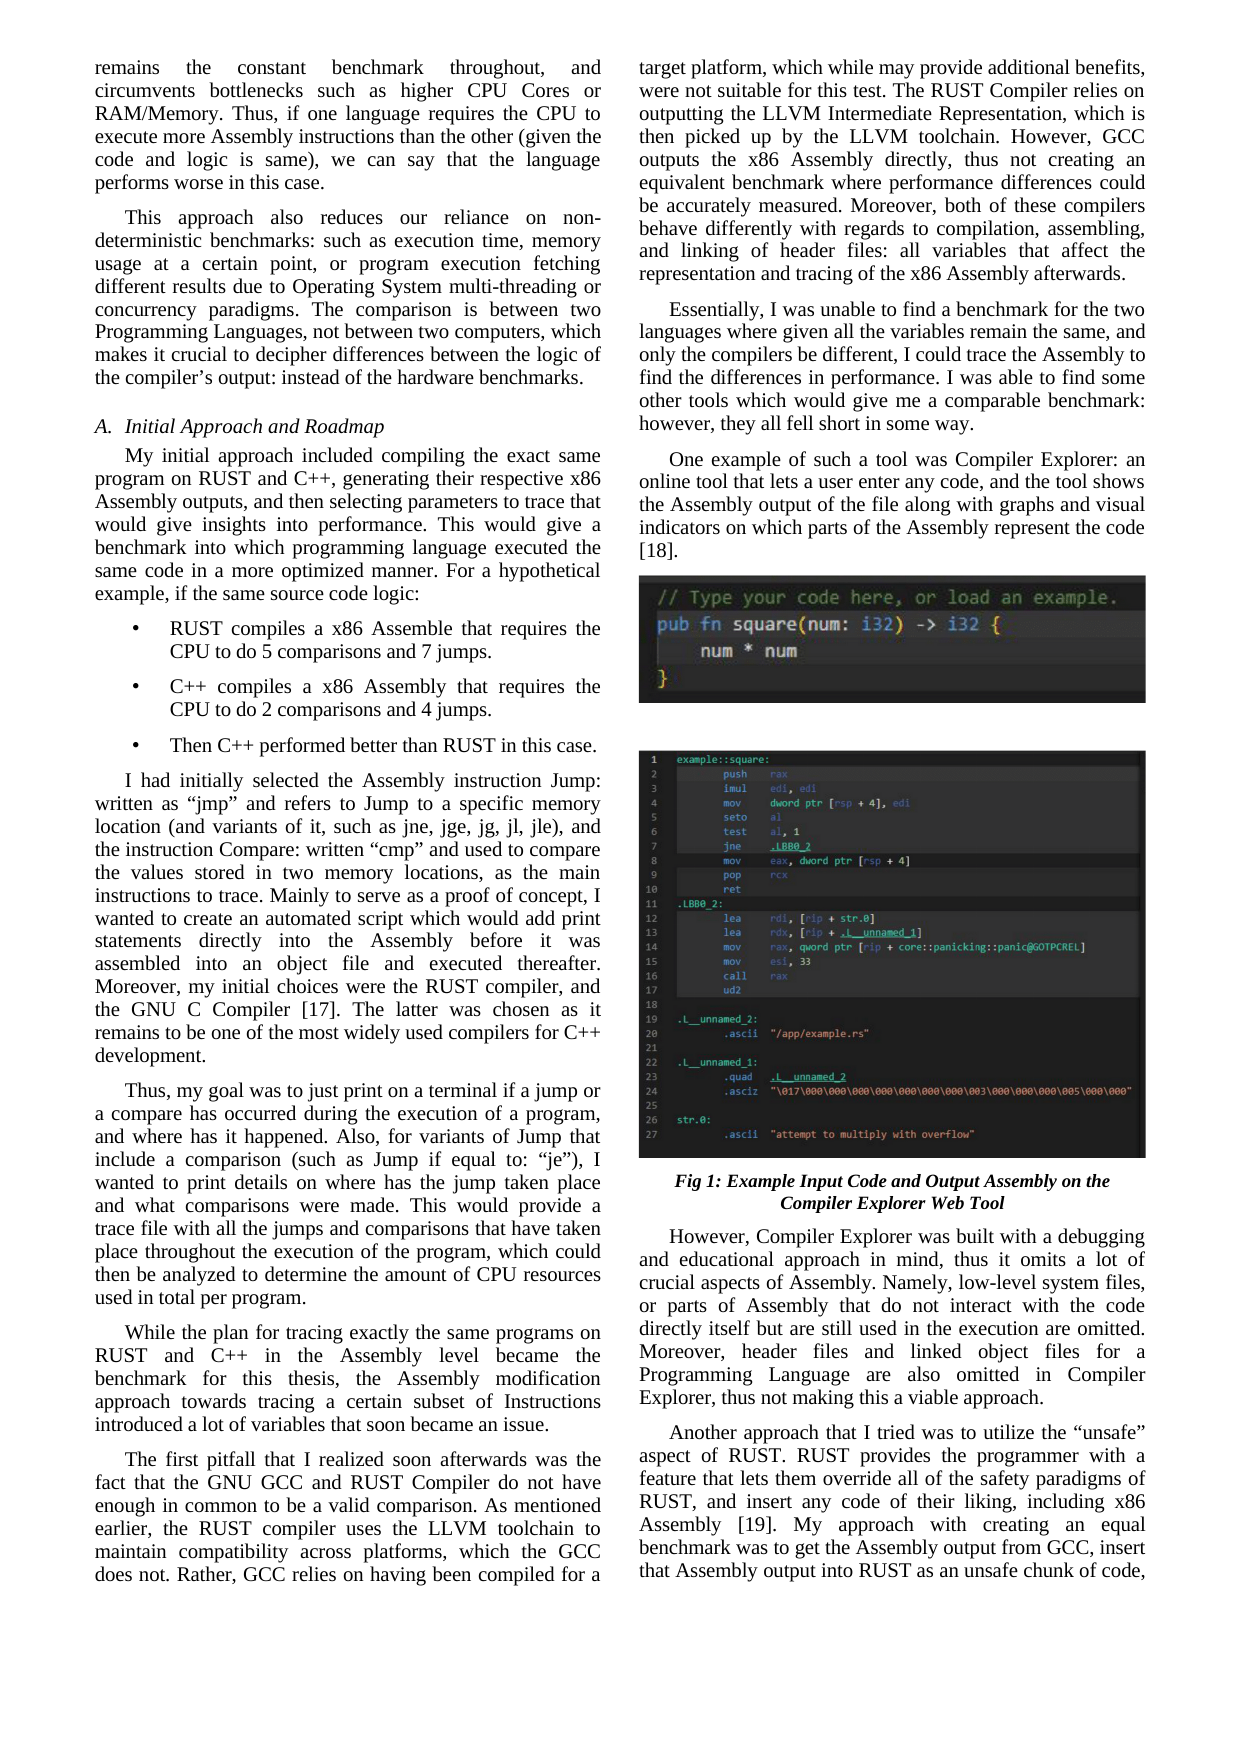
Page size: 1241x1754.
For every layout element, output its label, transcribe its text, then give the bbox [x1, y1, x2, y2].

picture [638, 574, 1146, 703]
text Essentially, I was unable to find a benchmark for the two languages where given all the variables remain the same, and only the compilers be different, I could trace the Assembly to find the differences in performance. I was able to find some other tools which would give me a comparable benchmark: however, they all fell short in some way. [639, 298, 1146, 435]
text Fig 1: Example Input Code and Output Assembly on the Compiler Explorer Web Tool [639, 1158, 1146, 1213]
list RUST compiles a x86 Assemble that requires the CPU to do 5 comparisons and 7 jumps. [132, 617, 601, 663]
text target platform, which while may provide additional benefits, were not suitable for this test. The RUST Compiler relies on outputting the LLVM Intermediate Representation, which is then picked up by the LLVM toolchain. However, GCC outputs the x86 Assembly directly, thus not creating an equivalent benchmark where performance differences could be accurately measured. Moreover, both of these compilers behave differently with regards to compilation, assembling, and linking of header files: all variables that affect the representation and tracing of the x86 Assembly afterwards. [639, 56, 1146, 285]
text I had initially selected the Assembly instruction Jump: written as “jmp” and refers to Jump to a specific memory location (and variants of it, such as jne, jge, jg, jl, jle), and the instruction Compare: written “cmp” and used to compare the values stored in two memory locations, as the main instructions to trace. Mainly to serve as a proof of concept, I wanted to create an automated script which would add print statements directly into the Assembly before it was assembled into an object file and executed thereafter. Moreover, my initial choices were the RUST compiler, and the GNU C Compiler [17]. The latter was chosen as it remains to be one of the most widely used compilers for C++ development. [94, 769, 601, 1067]
text remains the constant benchmark throughout, and circumvents bottlenecks such as higher CPU Cores or RAM/Memory. Thus, if one language requires the CPU to execute more Assembly instructions than the other (given the code and logic is same), we can say that the language performs worse in this case. [94, 56, 601, 194]
picture [638, 750, 1146, 1158]
text This approach also reduces our reliance on non-deterministic benchmarks: such as execution time, memory usage at a certain point, or program execution fetching different results due to Operating System multi-threading or concurrency paradigms. The comparison is between two Programming Languages, not between two computers, which makes it crucial to decipher differences between the logic of the compiler’s output: instead of the hardware benchmarks. [94, 206, 601, 389]
list C++ compiles a x86 Assembly that requires the CPU to do 2 comparisons and 4 jumps. [132, 676, 601, 721]
text My initial approach included compiling the exact same program on RUST and C++, generating their respective x86 Assembly outputs, and then selecting parameters to trace that would give insights into performance. This would give a benchmark into which programming language executed the same code in a more optimized manner. For a hypothetical example, if the same source code logic: [94, 445, 601, 605]
text Thus, my goal was to just print on a terminal if a jump or a compare has occurred during the execution of a program, and where has it happened. Also, for variants of Jump that include a comparison (such as Jump if equal to: “je”), I wanted to print details on where has the jump taken place and what comparisons were made. This would provide a trace file with all the jumps and comparisons that have taken place throughout the execution of the program, which could then be analyzed to determine the amount of CPU resources used in total per program. [94, 1079, 601, 1309]
text The first pitfall that I realized soon afterwards was the fact that the GNU GCC and RUST Compiler do not have enough in common to be a valid comparison. As mentioned earlier, the RUST compiler uses the LLVM toolchain to maintain compatibility across platforms, which the GCC does not. Rather, GCC relies on having been compiled for a [94, 1448, 601, 1586]
text While the plan for tracing exactly the same programs on RUST and C++ in the Assembly level became the benchmark for this thesis, the Assembly modification approach towards tracing a certain subset of Instructions introduced a lot of variables that soon became an issue. [94, 1321, 601, 1436]
subtitle Initial Approach and Roadmap [94, 414, 601, 438]
text However, Compiler Explorer was built with a debugging and educational approach in mind, thus it omits a lot of crucial aspects of Assembly. Namely, low-level system files, or parts of Assembly that do not interact with the code directly itself but are still used in the execution are omitted. Moreover, header files and linked object files for a Programming Language are also omitted in Compiler Explorer, thus not making this a viable approach. [639, 1226, 1146, 1409]
list Then C++ performed better than RUST in this case. [132, 734, 601, 757]
text One example of such a tool was Compiler Explorer: an online tool that lets a user enter any code, and the tool shows the Assembly output of the file along with graphs and visual indicators on which parts of the Assembly represent the code [18]. [639, 448, 1146, 562]
text Another approach that I tried was to utilize the “unsafe” aspect of RUST. RUST provides the programmer with a feature that lets them override all of the safety paradigms of RUST, and insert any code of their liking, including x86 Assembly [19]. My approach with creating an equal benchmark was to get the Assembly output from GCC, insert that Assembly output into RUST as an unsafe chunk of code, [639, 1421, 1146, 1582]
